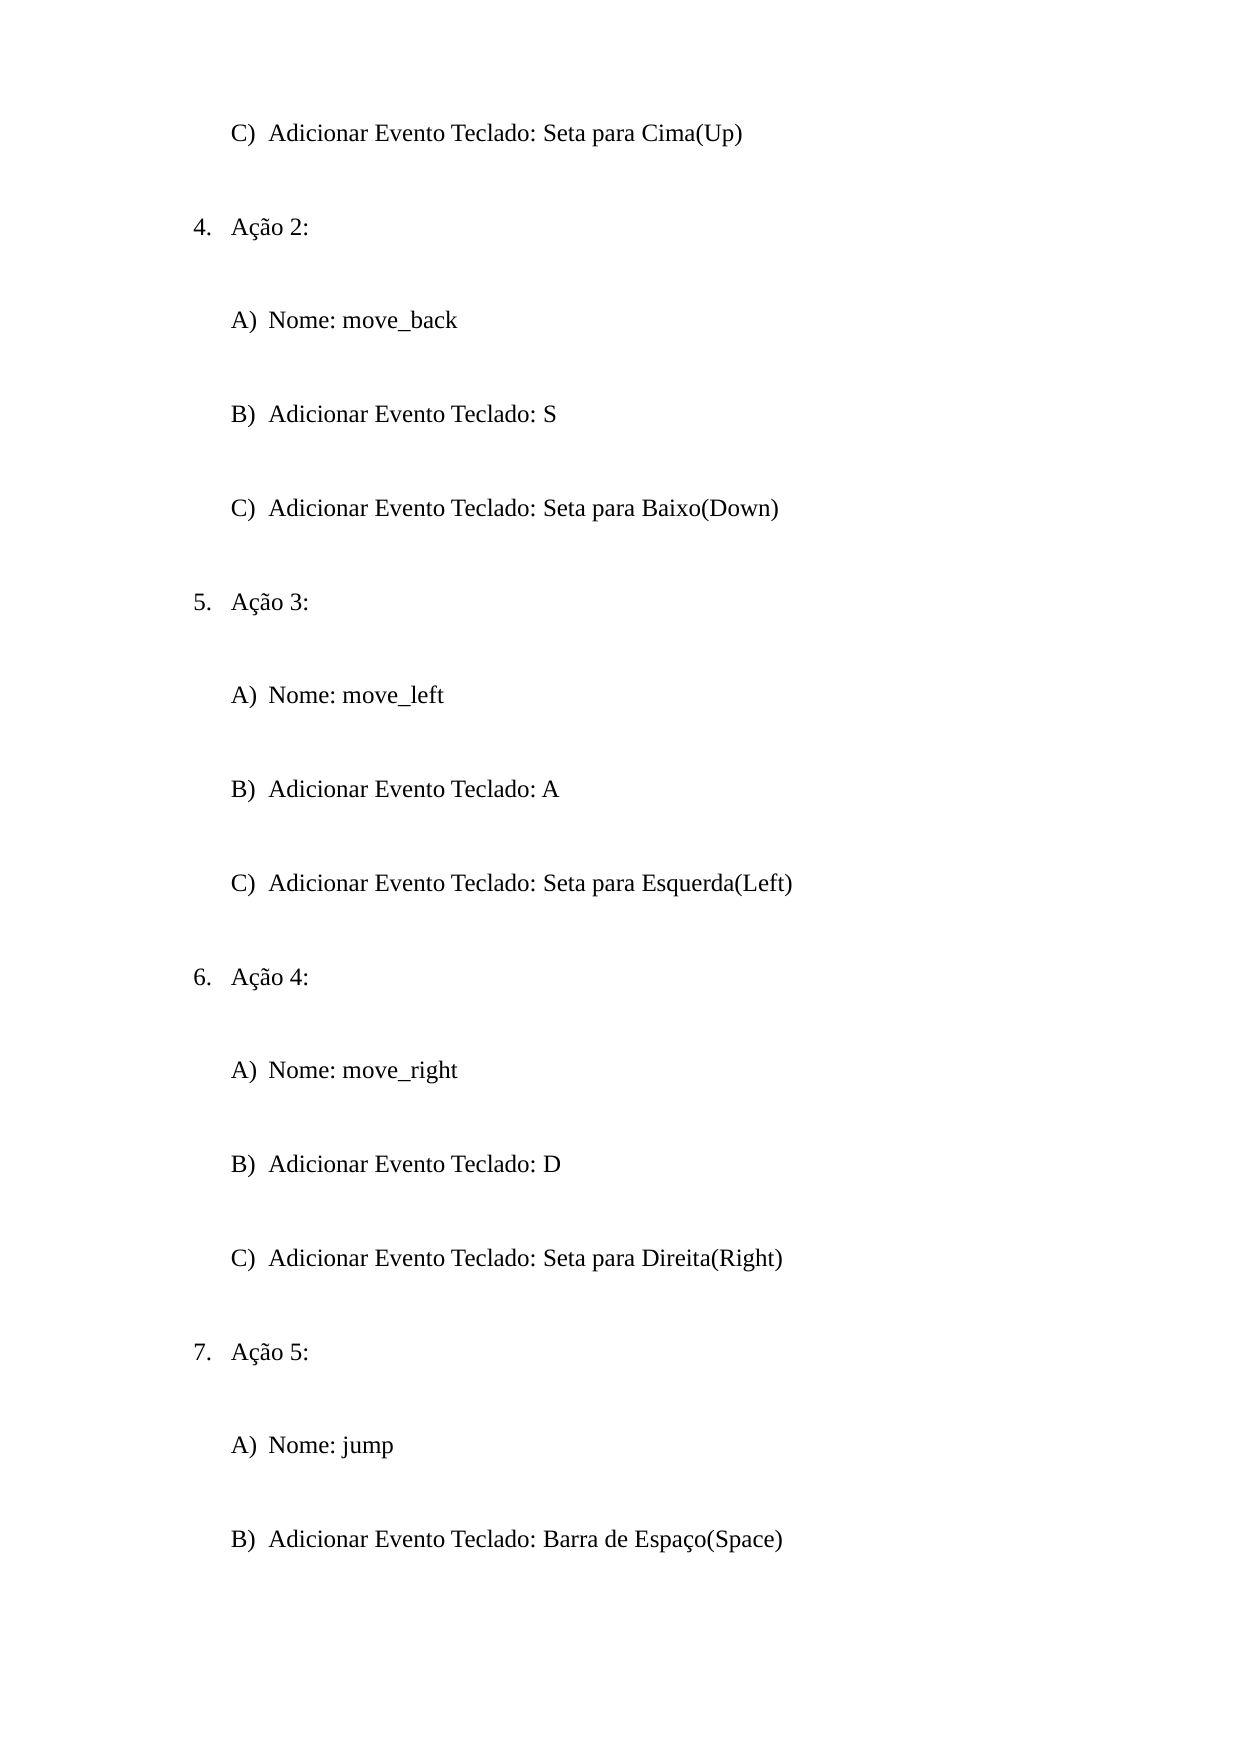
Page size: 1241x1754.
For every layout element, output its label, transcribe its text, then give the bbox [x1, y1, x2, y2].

list Adicionar Evento Teclado: Barra de Espaço(Space) [231, 1524, 1122, 1553]
list Ação 5: [193, 1337, 1122, 1366]
list Adicionar Evento Teclado: Seta para Baixo(Down) [231, 493, 1122, 522]
list Adicionar Evento Teclado: Seta para Cima(Up) [231, 118, 1122, 147]
list Adicionar Evento Teclado: A [231, 774, 1122, 803]
list Nome: move_right [231, 1056, 1122, 1084]
list Adicionar Evento Teclado: D [231, 1149, 1122, 1178]
list Adicionar Evento Teclado: Seta para Direita(Right) [231, 1243, 1122, 1272]
list Adicionar Evento Teclado: S [231, 399, 1122, 428]
list Ação 3: [193, 587, 1122, 616]
list Ação 4: [193, 962, 1122, 991]
list Ação 2: [193, 212, 1122, 241]
list Adicionar Evento Teclado: Seta para Esquerda(Left) [231, 868, 1122, 897]
list Nome: move_back [231, 306, 1122, 334]
list Nome: jump [231, 1431, 1122, 1459]
list Nome: move_left [231, 681, 1122, 709]
